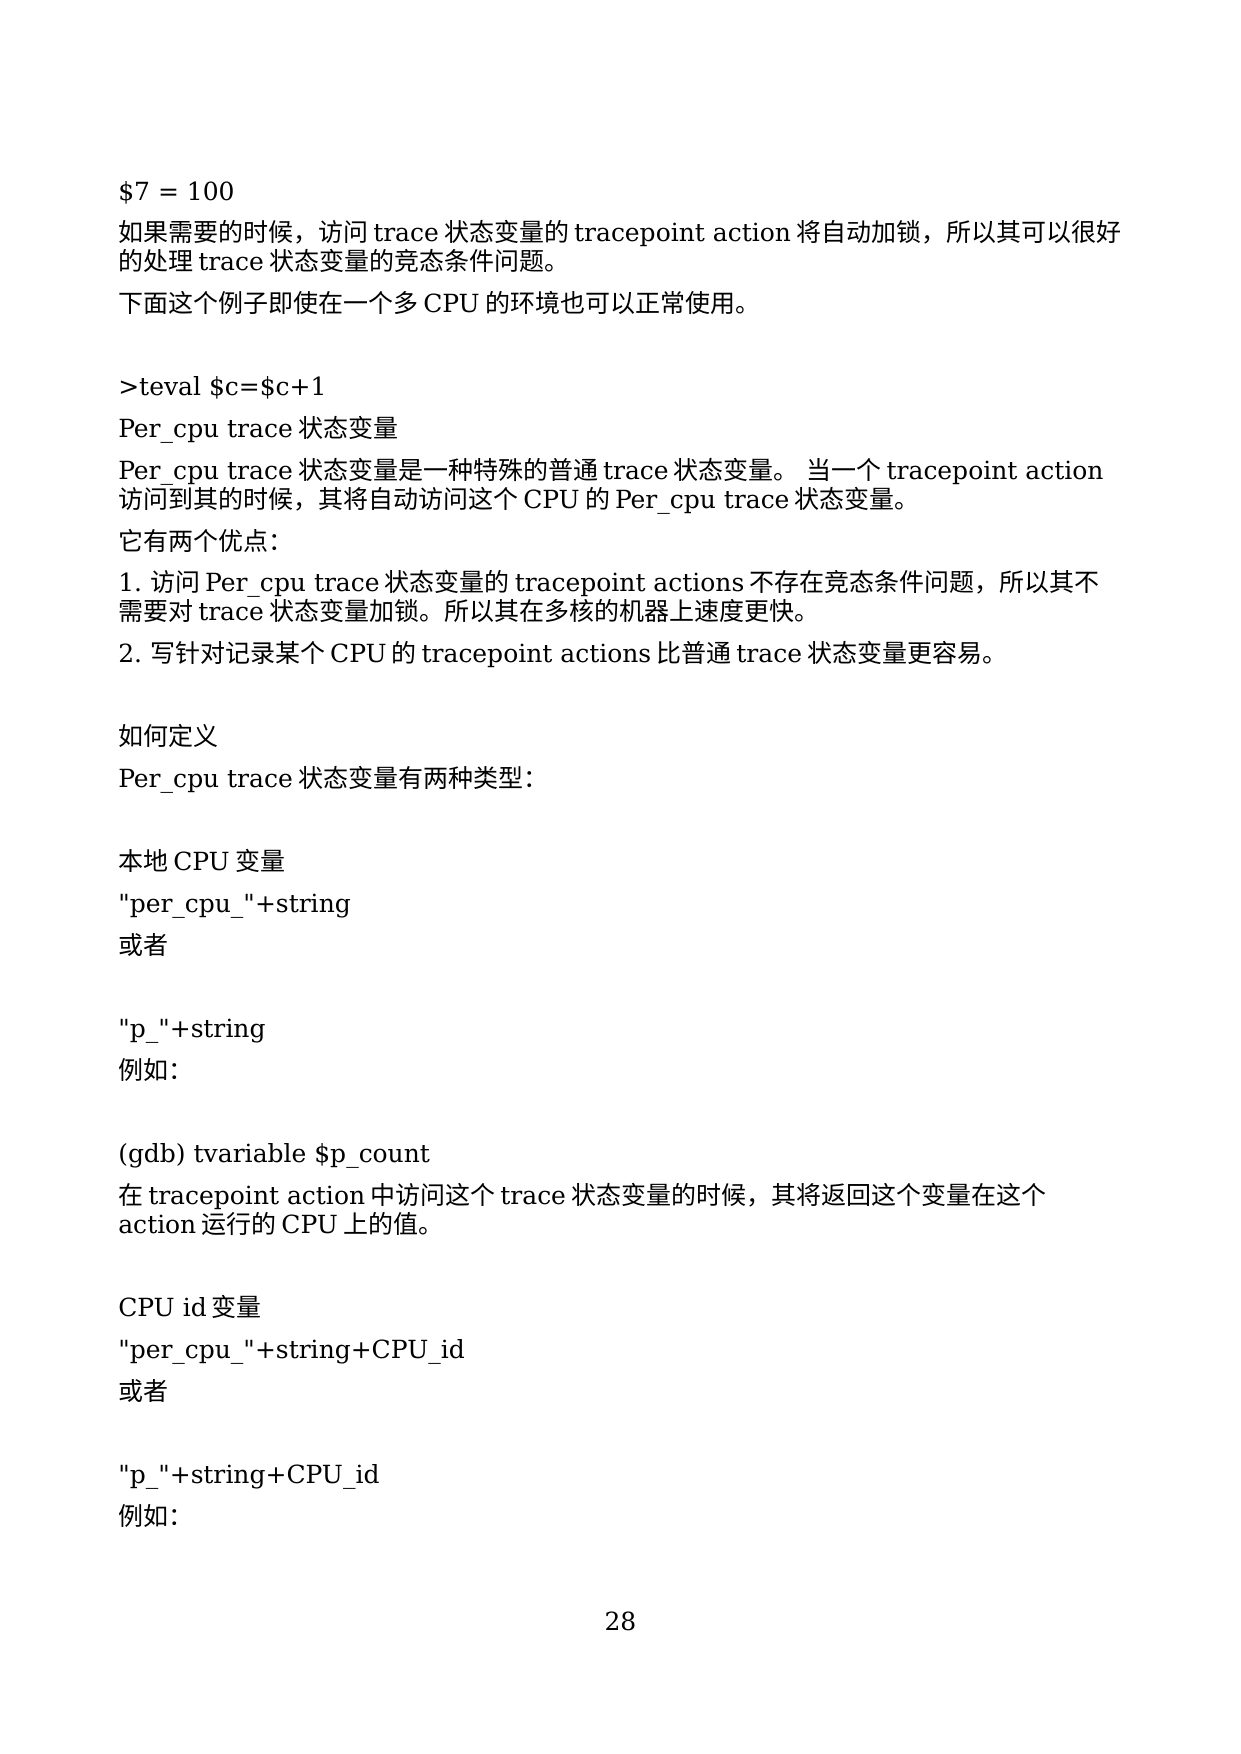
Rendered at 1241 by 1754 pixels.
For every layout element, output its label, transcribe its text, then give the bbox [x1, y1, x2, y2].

text 如果需要的时候，访问trace状态变量的tracepoint action将自动加锁，所以其可以很好的处理trace状态变量的竞态条件问题。 [118, 218, 1122, 277]
text $7 = 100 [118, 177, 1122, 206]
text 它有两个优点： [118, 527, 1122, 556]
text "per_cpu_"+string+CPU_id [118, 1335, 1122, 1364]
text "per_cpu_"+string [118, 889, 1122, 918]
text "p_"+string+CPU_id [118, 1460, 1122, 1489]
text CPU id变量 [118, 1293, 1122, 1323]
text 如何定义 [118, 723, 1122, 752]
text 或者 [118, 1377, 1122, 1406]
text "p_"+string [118, 1014, 1122, 1043]
text 例如： [118, 1056, 1122, 1085]
text Per_cpu trace状态变量 [118, 414, 1122, 443]
text 或者 [118, 931, 1122, 960]
text 在tracepoint action中访问这个trace状态变量的时候，其将返回这个变量在这个action运行的CPU上的值。 [118, 1181, 1122, 1239]
text 本地CPU变量 [118, 848, 1122, 877]
text Per_cpu trace状态变量是一种特殊的普通trace状态变量。 当一个tracepoint action访问到其的时候，其将自动访问这个CPU的Per_cpu trace状态变量。 [118, 456, 1122, 514]
text Per_cpu trace状态变量有两种类型： [118, 764, 1122, 793]
text >teval $c=$c+1 [118, 373, 1122, 402]
text (gdb) tvariable $p_count [118, 1139, 1122, 1168]
text 1. 访问Per_cpu trace状态变量的tracepoint actions不存在竞态条件问题，所以其不需要对trace状态变量加锁。所以其在多核的机器上速度更快。 [118, 568, 1122, 627]
text 2. 写针对记录某个CPU的tracepoint actions比普通trace状态变量更容易。 [118, 639, 1122, 668]
text 下面这个例子即使在一个多CPU的环境也可以正常使用。 [118, 289, 1122, 318]
text 例如： [118, 1502, 1122, 1531]
